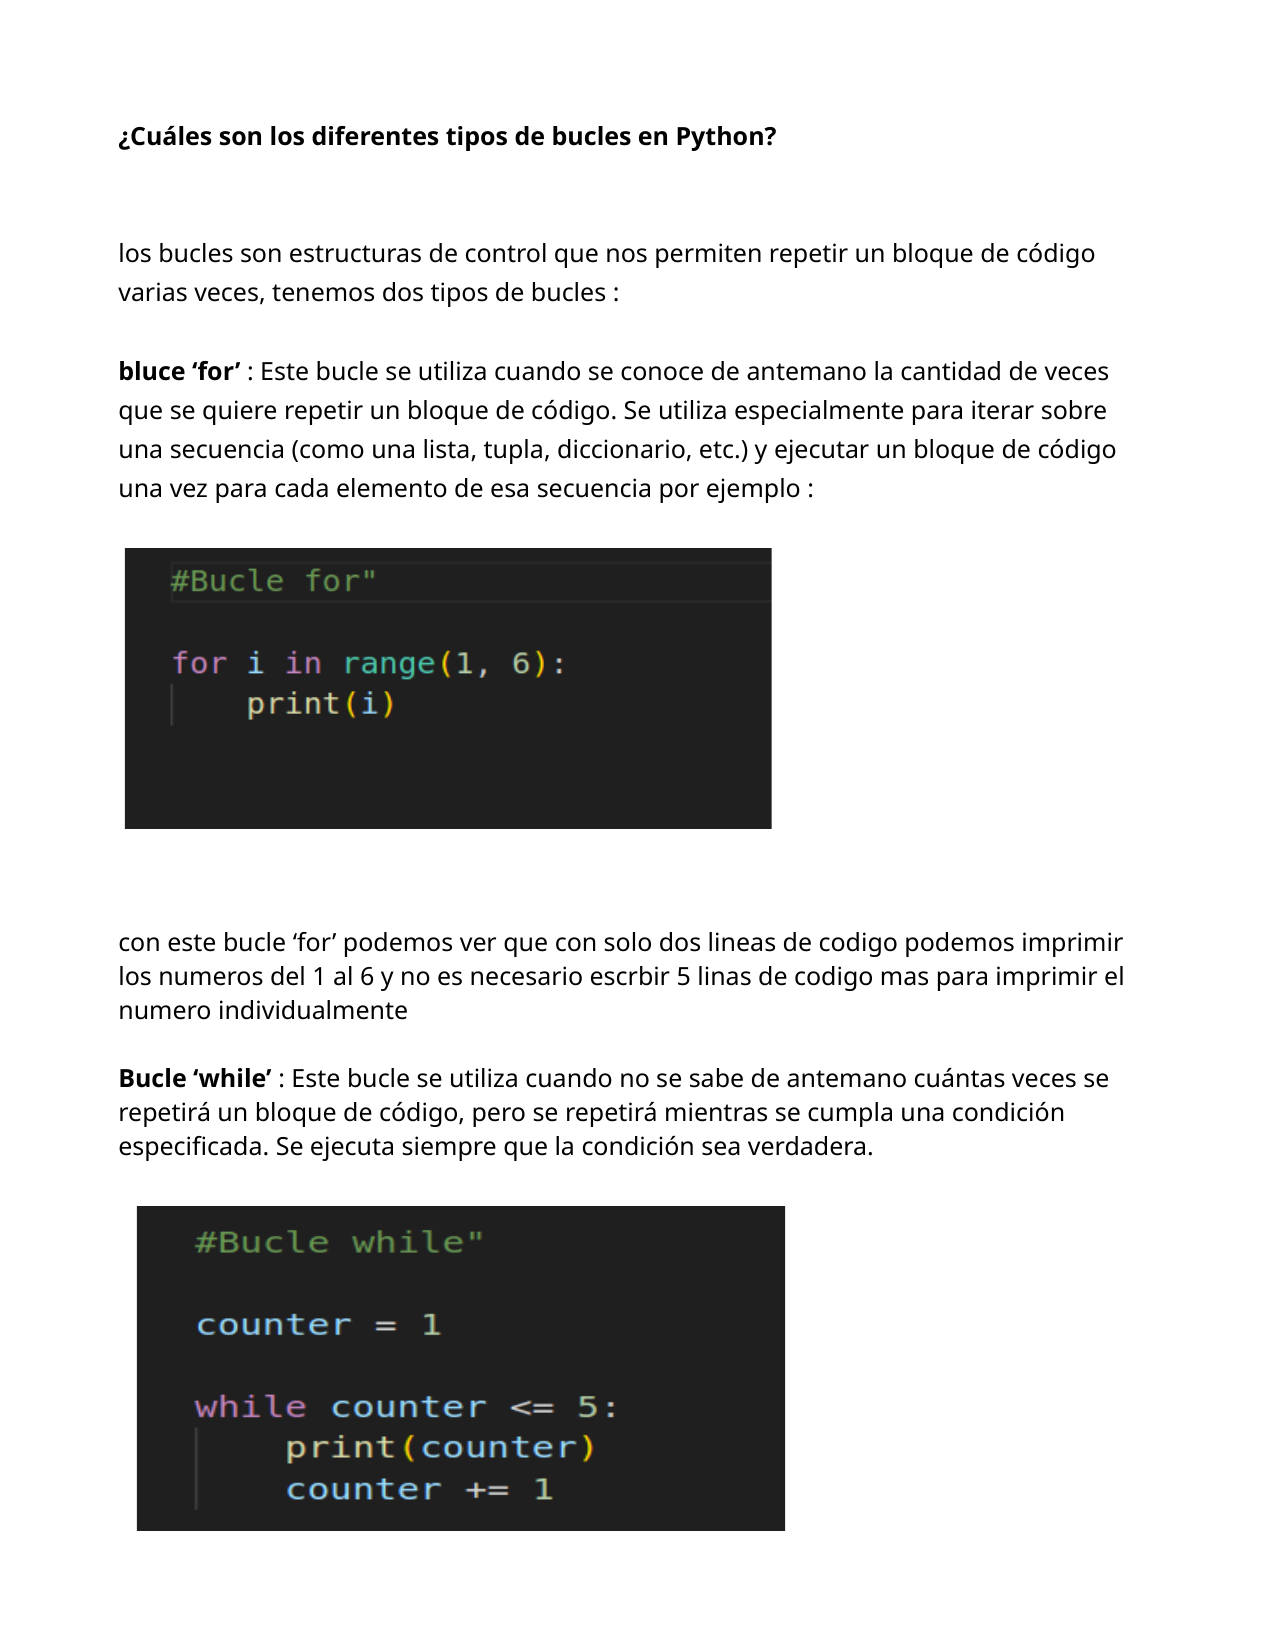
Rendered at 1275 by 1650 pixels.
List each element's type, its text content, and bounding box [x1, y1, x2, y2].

picture [136, 1206, 786, 1531]
text con este bucle ‘for’ podemos ver que con solo dos lineas de codigo podemos imprimir los numeros del 1 al 6 y no es necesario escrbir 5 linas de codigo mas para imprimir el numero individualmente [118, 924, 1157, 1027]
text los bucles son estructuras de control que nos permiten repetir un bloque de código varias veces, tenemos dos tipos de bucles : [118, 196, 1157, 309]
text bluce ‘for’ : Este bucle se utiliza cuando se conoce de antemano la cantidad de veces que se quiere repetir un bloque de código. Se utiliza especialmente para iterar sobre una secuencia (como una lista, tupla, diccionario, etc.) y ejecutar un bloque de código una vez para cada elemento de esa secuencia por ejemplo : [118, 353, 1157, 505]
picture [124, 548, 772, 829]
text ¿Cuáles son los diferentes tipos de bucles en Python? [118, 118, 1157, 152]
text Bucle ‘while’ : Este bucle se utiliza cuando no se sabe de antemano cuántas veces se repetirá un bloque de código, pero se repetirá mientras se cumpla una condición especificada. Se ejecuta siempre que la condición sea verdadera. [118, 1061, 1157, 1163]
